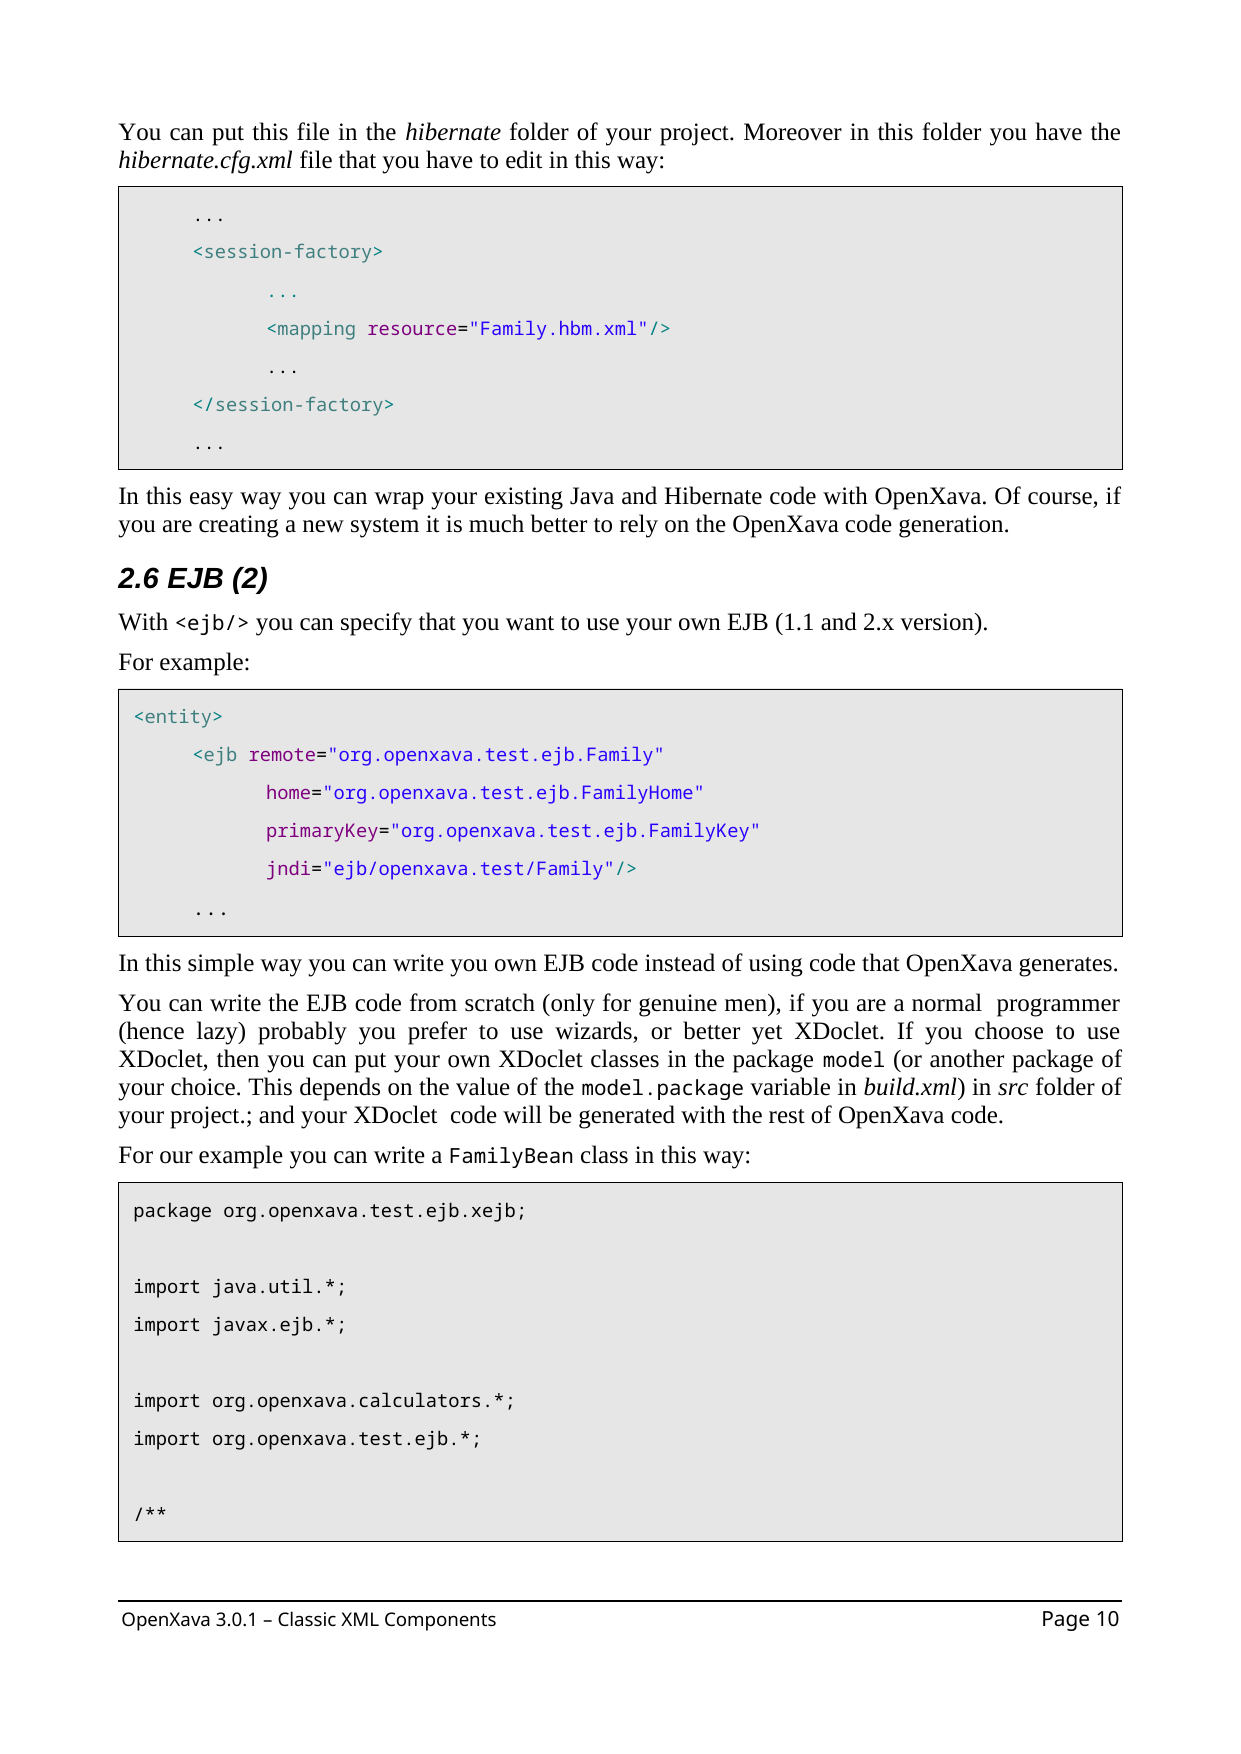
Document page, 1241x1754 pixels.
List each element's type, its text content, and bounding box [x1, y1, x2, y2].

text ... [119, 879, 1122, 936]
text <mapping resource="Family.hbm.xml"/> [119, 300, 1122, 338]
text You can write the EJB code from scratch (only for genuine men), if you are a normal programmer (hence lazy) probably you prefer to use wizards, or better yet XDoclet. If you choose to use XDoclet, then you can put your own XDoclet classes in the package model (or another package of your choice. This depends on the value of the model.package variable in build.xml) in src folder of your project.; and your XDoclet code will be generated with the rest of OpenXava code. [118, 989, 1122, 1129]
text For example: [118, 648, 1122, 676]
text <entity> [119, 690, 1122, 727]
text ... [119, 262, 1122, 300]
text import javax.ejb.*; [119, 1296, 1122, 1334]
text ... [119, 414, 1122, 469]
text import org.openxava.calculators.*; [119, 1372, 1122, 1410]
text home="org.openxava.test.ejb.FamilyHome" [119, 764, 1122, 803]
text In this simple way you can write you own EJB code instead of using code that OpenXava generates. [118, 949, 1122, 977]
subtitle EJB (2) [118, 562, 1122, 595]
text In this easy way you can wrap your existing Java and Hibernate code with OpenXava. Of course, if you are creating a new system it is much better to rely on the OpenXava code generation. [118, 482, 1122, 537]
text import org.openxava.test.ejb.*; [119, 1410, 1122, 1448]
text jndi="ejb/openxava.test/Family"/> [119, 841, 1122, 879]
text <ejb remote="org.openxava.test.ejb.Family" [119, 727, 1122, 764]
text package org.openxava.test.ejb.xejb; [119, 1183, 1122, 1220]
text import java.util.*; [119, 1258, 1122, 1296]
text ... [119, 338, 1122, 376]
text You can put this file in the hibernate folder of your project. Moreover in this folder you have the hibernate.cfg.xml file that you have to edit in this way: [118, 118, 1122, 173]
text /** [119, 1486, 1122, 1541]
text ... [119, 187, 1122, 224]
text primaryKey="org.openxava.test.ejb.FamilyKey" [119, 803, 1122, 841]
text <session-factory> [119, 224, 1122, 262]
text With <ejb/> you can specify that you want to use your own EJB (1.1 and 2.x version). [118, 608, 1122, 636]
text </session-factory> [119, 376, 1122, 414]
text For our example you can write a FamilyBean class in this way: [118, 1141, 1122, 1170]
